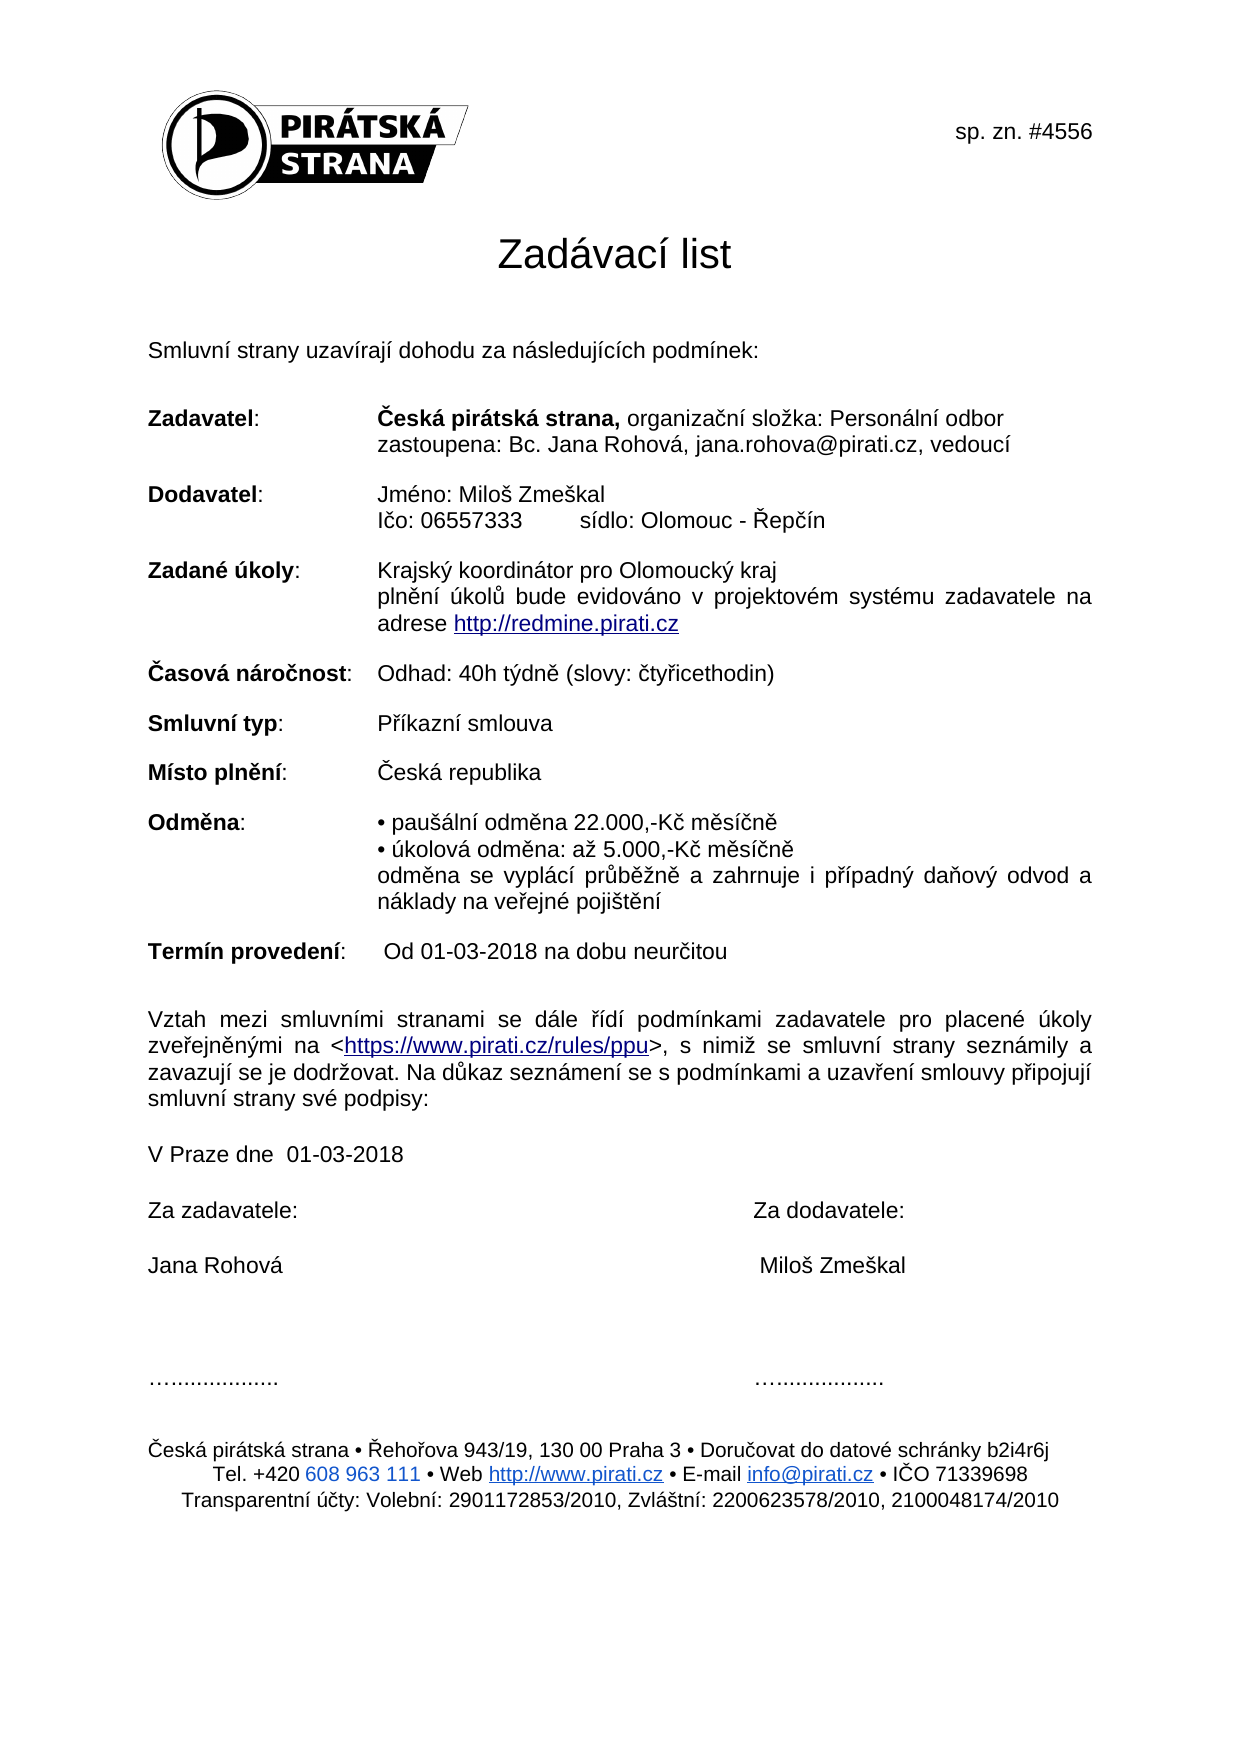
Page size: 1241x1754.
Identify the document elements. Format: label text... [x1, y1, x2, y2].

table_cell Odhad: 40h týdně (slovy: čtyřicethodin) [377, 648, 1093, 698]
text Smluvní strany uzavírají dohodu za následujících podmínek: [148, 337, 1093, 363]
table_cell Česká republika [377, 748, 1093, 797]
text Vztah mezi smluvními stranami se dále řídí podmínkami zadavatele pro placené úkoly zveřejněnými na <https://www.pirati.cz/rules/ppu>, s nimiž se smluvní strany seznámily a zavazují se je dodržovat. Na důkaz seznámení se s podmínkami a uzavření smlouvy připojují smluvní strany své podpisy: [148, 1006, 1093, 1111]
table_cell Smluvní typ: [148, 698, 377, 748]
table_cell Odměna: [148, 798, 377, 926]
table_cell Místo plnění: [148, 748, 377, 797]
table_cell Termín provedení: [148, 926, 377, 976]
table_cell Časová náročnost: [148, 648, 377, 698]
table_cell Zadané úkoly: [148, 545, 377, 648]
text Jana Rohová Miloš Zmeškal [148, 1252, 1093, 1279]
text …................. …................. [148, 1364, 1093, 1390]
text Za zadavatele: Za dodavatele: [148, 1197, 1093, 1223]
table_cell Jméno: Miloš Zmeškal Ičo: 06557333 sídlo: Olomouc - Řepčín [377, 469, 1093, 545]
table_cell Dodavatel: [148, 469, 377, 545]
table_cell Příkazní smlouva [377, 698, 1093, 748]
table_cell • paušální odměna 22.000,-Kč měsíčně • úkolová odměna: až 5.000,-Kč měsíčně odměna se vyplácí průběžně a zahrnuje i případný daňový odvod a náklady na veřejné pojištění [377, 798, 1093, 926]
table_header Zadavatel: [148, 393, 377, 469]
table_cell Krajský koordinátor pro Olomoucký kraj plnění úkolů bude evidováno v projektovém systému zadavatele na adrese http://redmine.pirati.cz [377, 545, 1093, 648]
picture [147, 75, 483, 214]
text V Praze dne 01-03-2018 [148, 1141, 1093, 1167]
table_header Česká pirátská strana, organizační složka: Personální odbor zastoupena: Bc. Jana Rohová, jana.rohova@pirati.cz, vedoucí [377, 393, 1093, 469]
text sp. zn. #4556 [483, 118, 1093, 144]
subtitle Zadávací list [148, 230, 1093, 278]
table_cell Od 01-03-2018 na dobu neurčitou [377, 926, 1093, 976]
